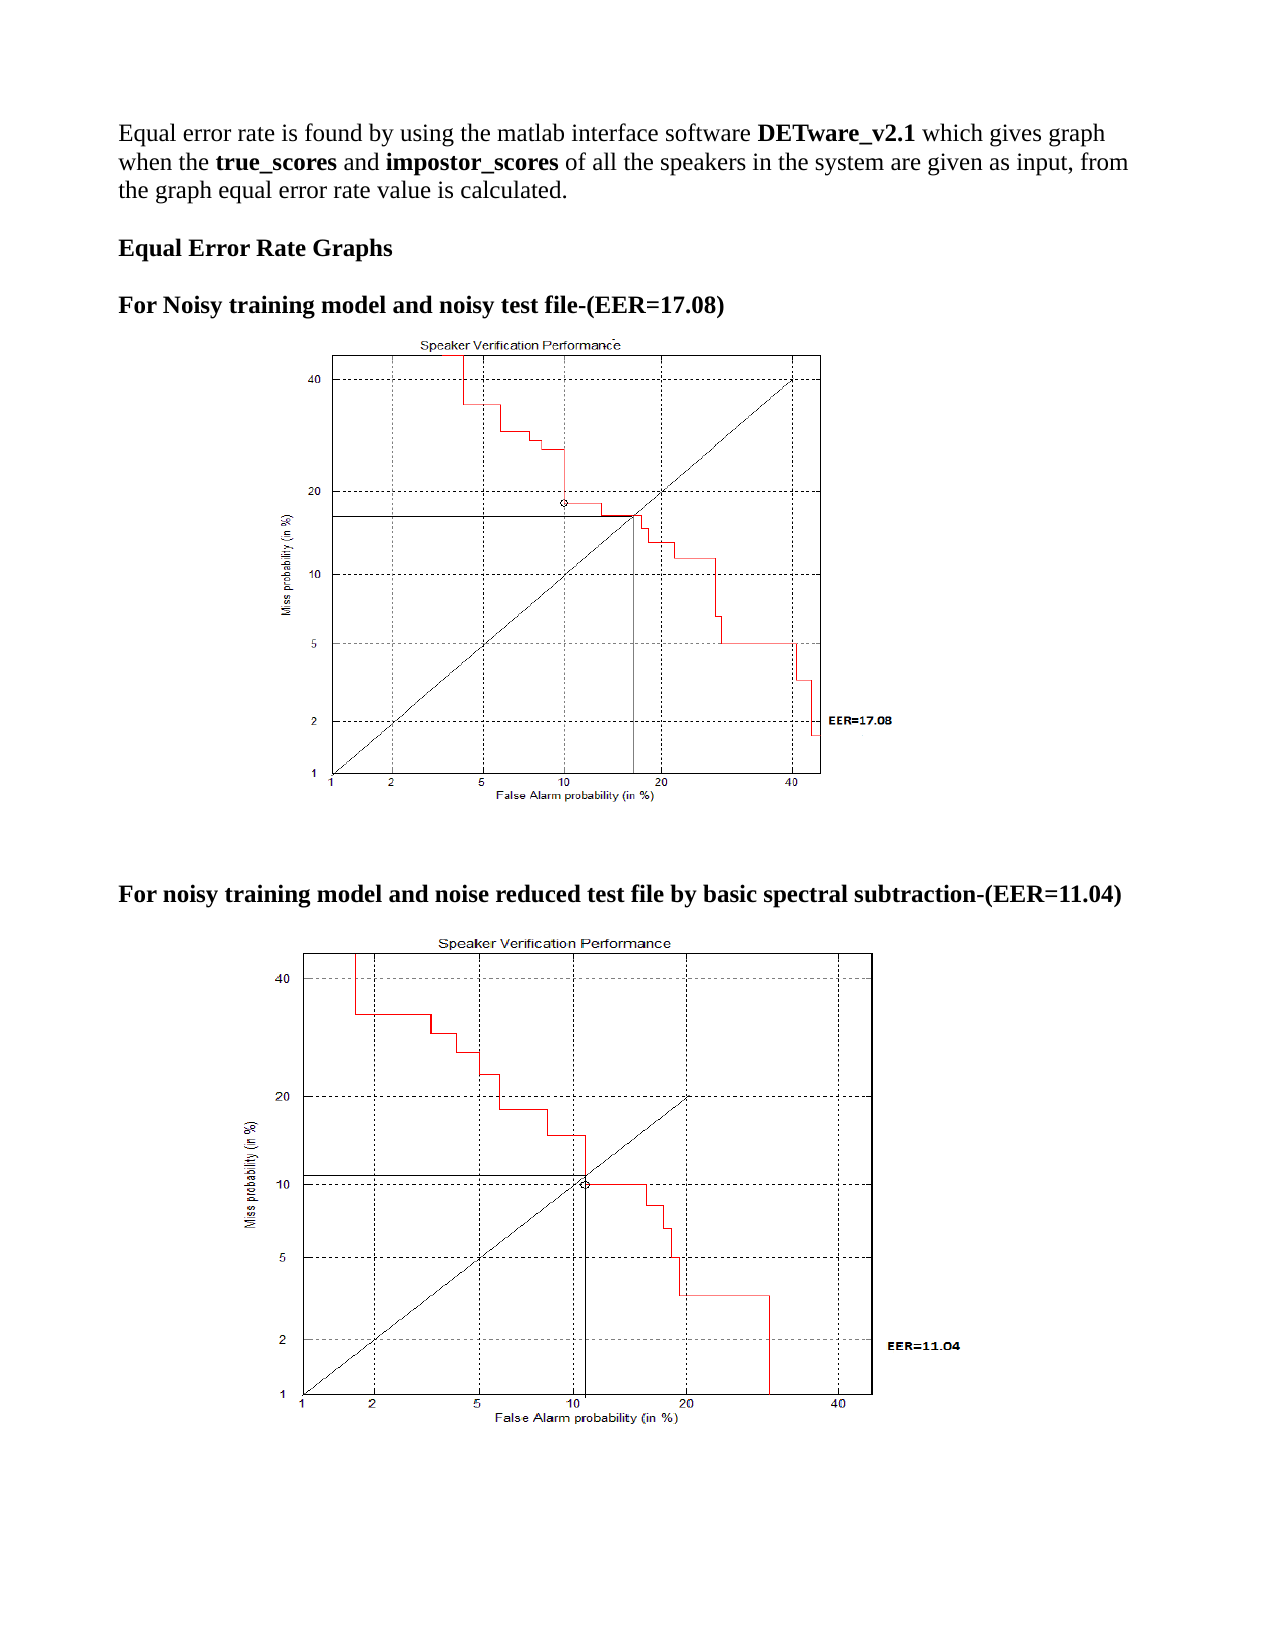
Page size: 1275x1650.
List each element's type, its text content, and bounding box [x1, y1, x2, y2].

text For Noisy training model and noisy test file-(EER=17.08) [118, 291, 1157, 319]
text For noisy training model and noise reduced test file by basic spectral subtraction-(EER=11.04) [118, 879, 1157, 908]
text Equal Error Rate Graphs [118, 233, 1157, 262]
text Equal error rate is found by using the matlab interface software DETware_v2.1 which gives graph when the true_scores and impostor_scores of all the speakers in the system are given as input, from the graph equal error rate value is calculated. [118, 118, 1157, 204]
